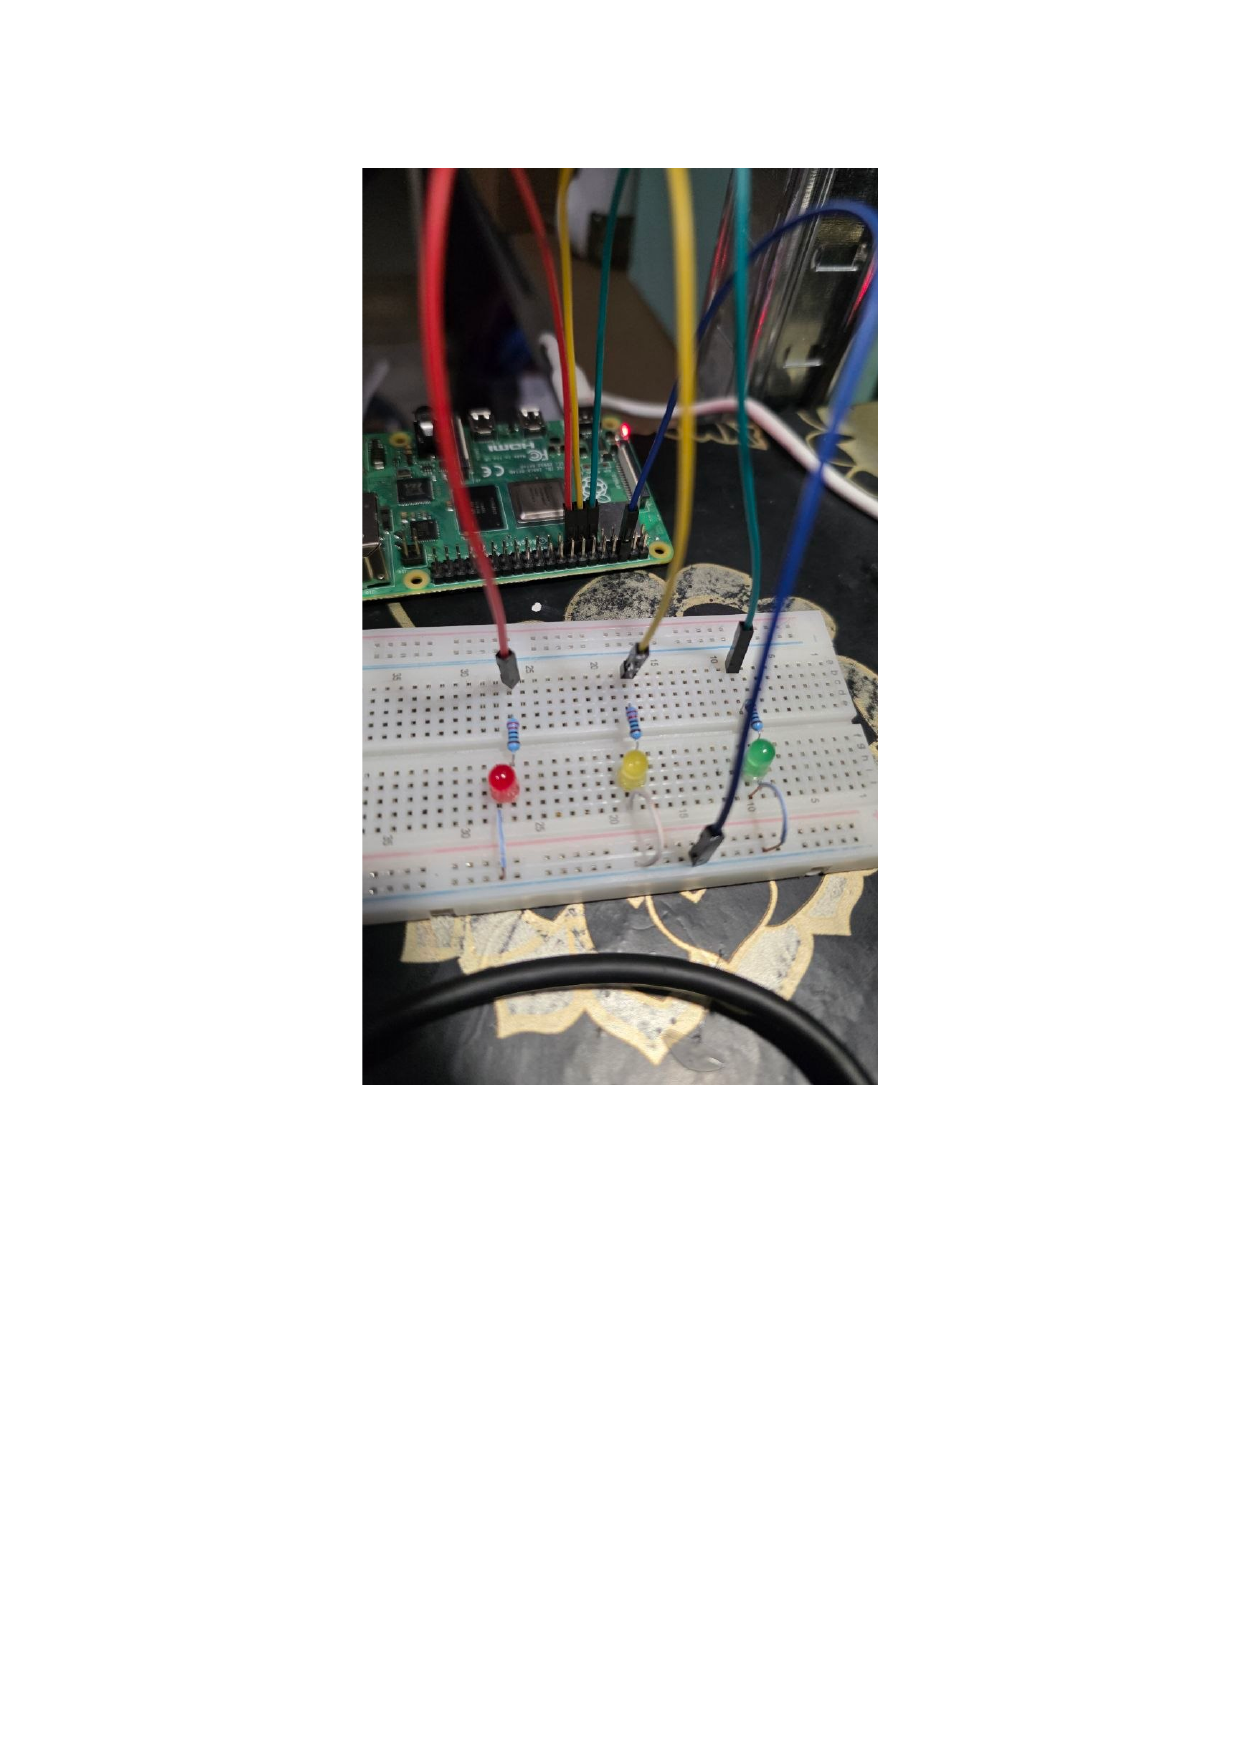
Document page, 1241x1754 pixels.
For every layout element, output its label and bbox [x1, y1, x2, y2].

picture [362, 168, 878, 1085]
